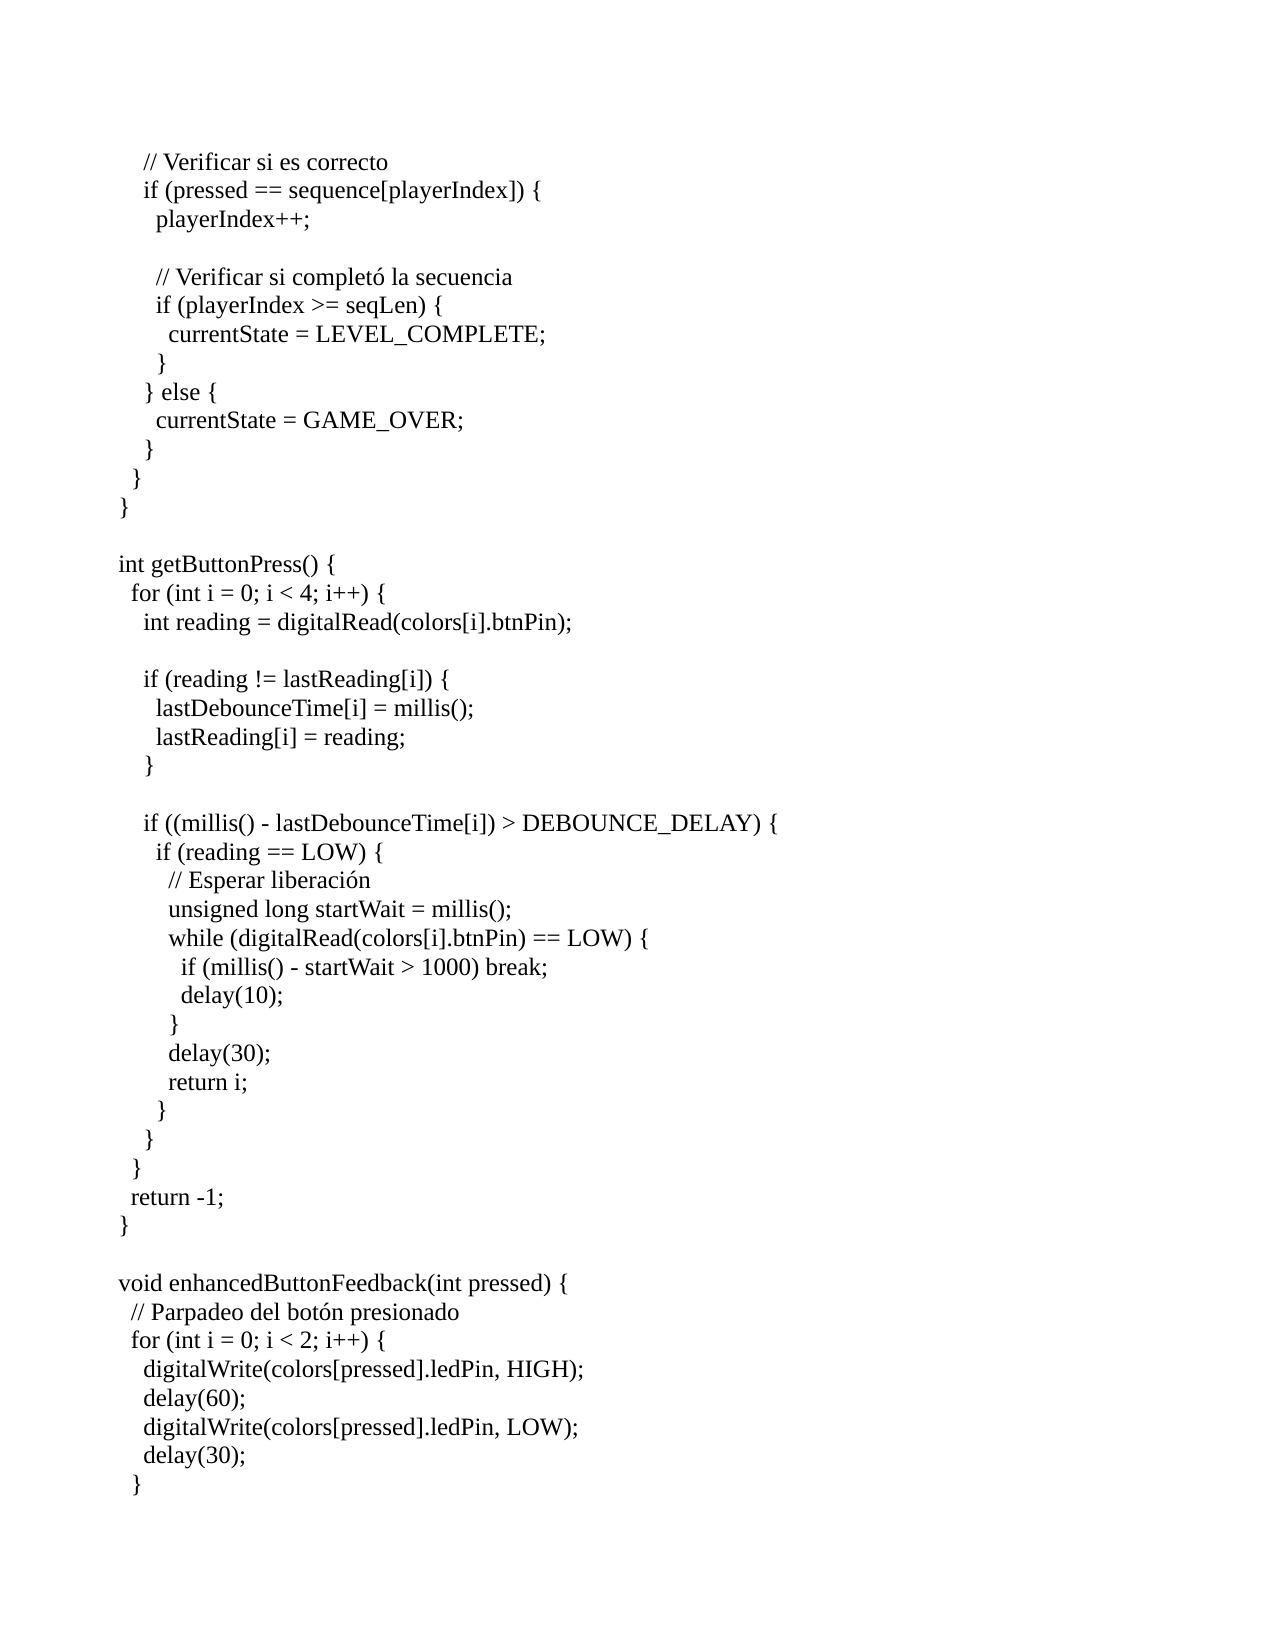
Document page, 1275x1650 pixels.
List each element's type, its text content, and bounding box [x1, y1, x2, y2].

text } else { [118, 377, 1157, 406]
text return -1; [118, 1182, 1157, 1211]
text if (millis() - startWait > 1000) break; [118, 952, 1157, 981]
text // Verificar si es correcto [118, 147, 1157, 176]
text for (int i = 0; i < 2; i++) { [118, 1326, 1157, 1354]
text } [118, 1009, 1157, 1038]
text } [118, 492, 1157, 521]
text int reading = digitalRead(colors[i].btnPin); [118, 607, 1157, 636]
text currentState = LEVEL_COMPLETE; [118, 319, 1157, 348]
text for (int i = 0; i < 4; i++) { [118, 578, 1157, 607]
text } [118, 751, 1157, 779]
text int getButtonPress() { [118, 549, 1157, 578]
text return i; [118, 1067, 1157, 1096]
text if (reading != lastReading[i]) { [118, 664, 1157, 693]
text while (digitalRead(colors[i].btnPin) == LOW) { [118, 923, 1157, 952]
text delay(60); [118, 1383, 1157, 1412]
text } [118, 1469, 1157, 1498]
text // Esperar liberación [118, 866, 1157, 894]
text delay(30); [118, 1038, 1157, 1067]
text // Parpadeo del botón presionado [118, 1297, 1157, 1326]
text digitalWrite(colors[pressed].ledPin, LOW); [118, 1412, 1157, 1441]
text // Verificar si completó la secuencia [118, 262, 1157, 291]
text if (reading == LOW) { [118, 837, 1157, 866]
text playerIndex++; [118, 204, 1157, 233]
text } [118, 348, 1157, 377]
text } [118, 1096, 1157, 1124]
text digitalWrite(colors[pressed].ledPin, HIGH); [118, 1354, 1157, 1383]
text } [118, 1124, 1157, 1153]
text delay(10); [118, 981, 1157, 1009]
text unsigned long startWait = millis(); [118, 894, 1157, 923]
text } [118, 463, 1157, 492]
text delay(30); [118, 1441, 1157, 1469]
text } [118, 1211, 1157, 1239]
text lastReading[i] = reading; [118, 722, 1157, 751]
text if ((millis() - lastDebounceTime[i]) > DEBOUNCE_DELAY) { [118, 808, 1157, 837]
text currentState = GAME_OVER; [118, 406, 1157, 434]
text if (pressed == sequence[playerIndex]) { [118, 176, 1157, 204]
text lastDebounceTime[i] = millis(); [118, 693, 1157, 722]
text } [118, 434, 1157, 463]
text if (playerIndex >= seqLen) { [118, 291, 1157, 319]
text void enhancedButtonFeedback(int pressed) { [118, 1268, 1157, 1297]
text } [118, 1153, 1157, 1182]
